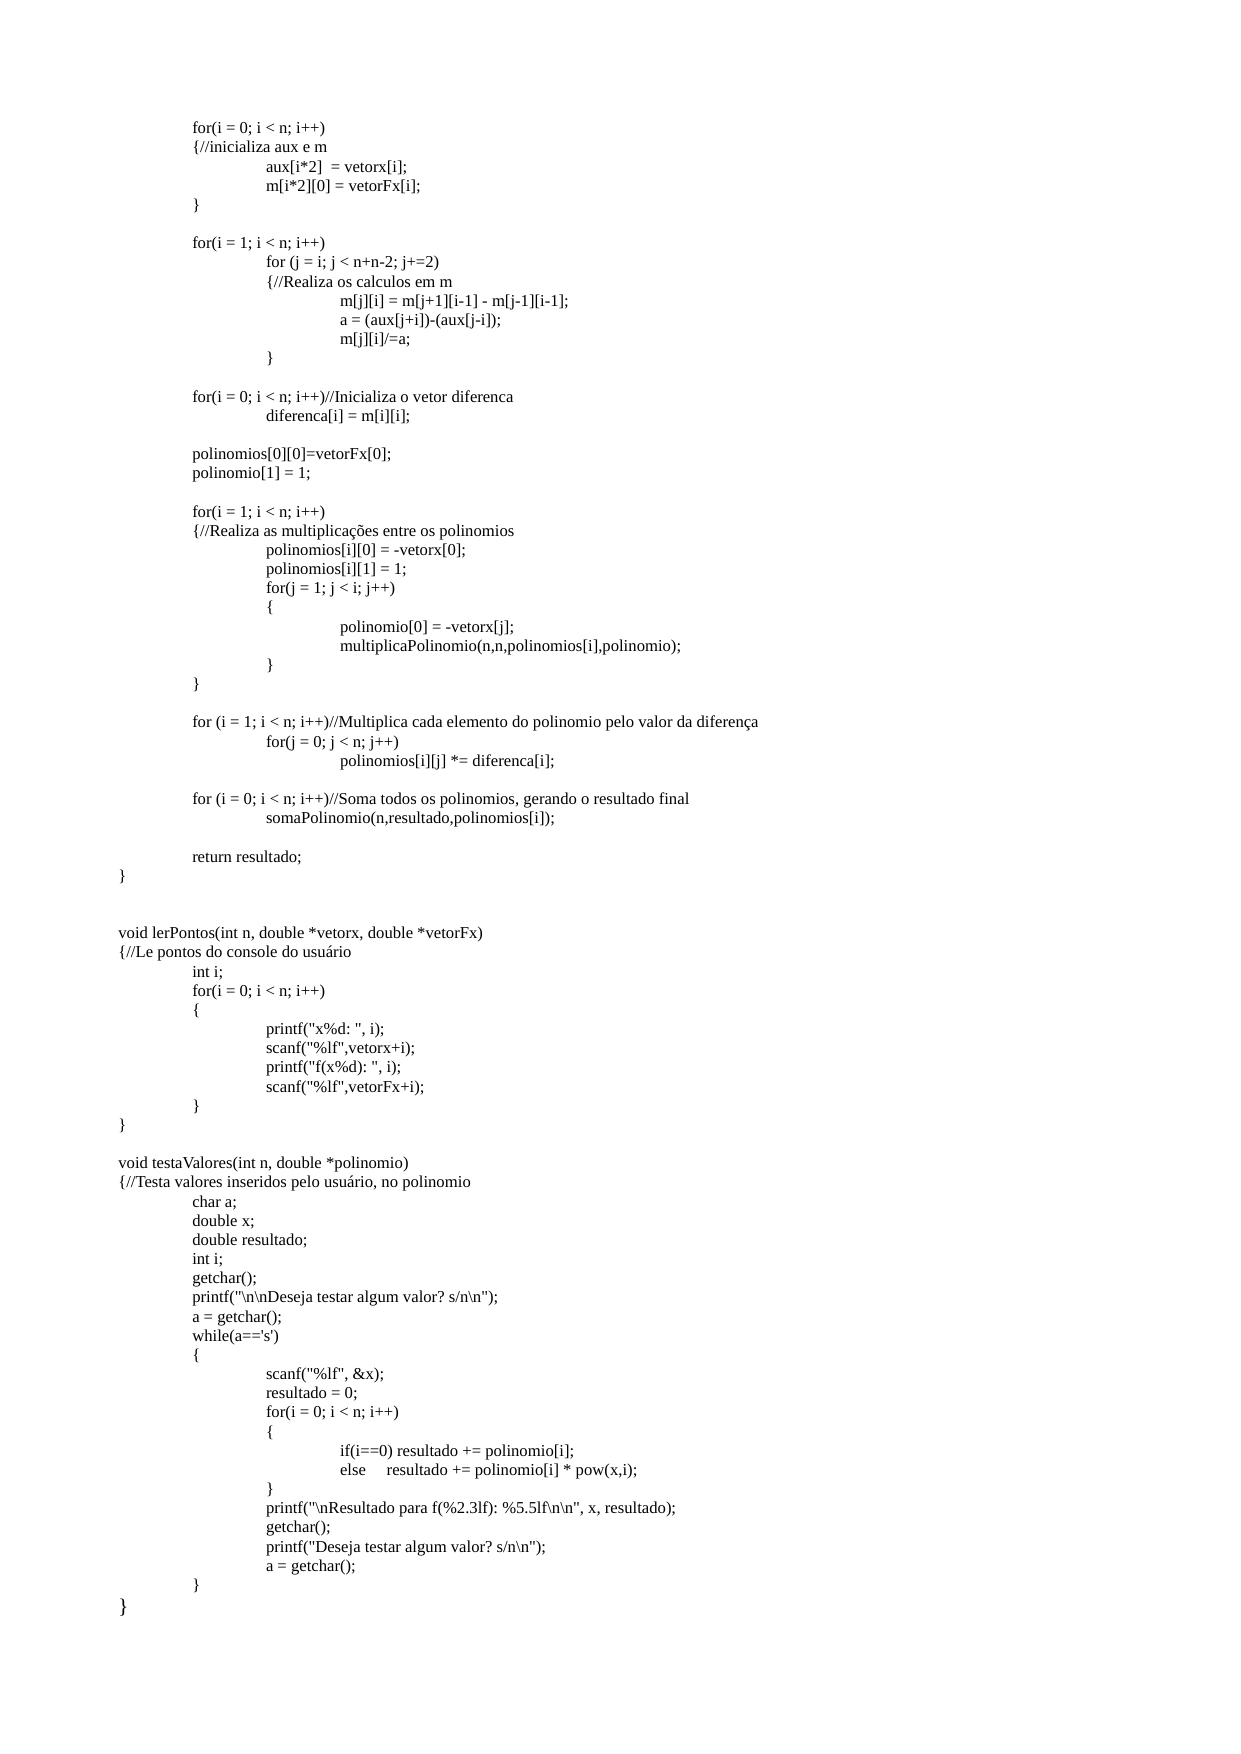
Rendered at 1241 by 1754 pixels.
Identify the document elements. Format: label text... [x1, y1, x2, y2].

text {//inicializa aux e m [118, 137, 1122, 156]
text {//Testa valores inseridos pelo usuário, no polinomio [118, 1172, 1122, 1191]
text } [118, 348, 1122, 367]
text { [118, 1345, 1122, 1364]
text for(j = 1; j < i; j++) [118, 578, 1122, 597]
text { [118, 1000, 1122, 1019]
text polinomios[i][1] = 1; [118, 559, 1122, 578]
text void lerPontos(int n, double *vetorx, double *vetorFx) [118, 923, 1122, 942]
text polinomios[0][0]=vetorFx[0]; [118, 444, 1122, 463]
text m[i*2][0] = vetorFx[i]; [118, 176, 1122, 195]
text scanf("%lf",vetorFx+i); [118, 1076, 1122, 1096]
text for (j = i; j < n+n-2; j+=2) [118, 252, 1122, 271]
text {//Realiza os calculos em m [118, 271, 1122, 291]
text for(j = 0; j < n; j++) [118, 731, 1122, 751]
text printf("x%d: ", i); [118, 1019, 1122, 1038]
text for(i = 0; i < n; i++) [118, 1402, 1122, 1421]
text void testaValores(int n, double *polinomio) [118, 1153, 1122, 1172]
text } [118, 1479, 1122, 1498]
text getchar(); [118, 1268, 1122, 1287]
text int i; [118, 961, 1122, 981]
text getchar(); [118, 1517, 1122, 1536]
text scanf("%lf", &x); [118, 1364, 1122, 1383]
text {//Realiza as multiplicações entre os polinomios [118, 521, 1122, 540]
text printf("f(x%d): ", i); [118, 1057, 1122, 1076]
text m[j][i] = m[j+1][i-1] - m[j-1][i-1]; [118, 291, 1122, 310]
text printf("Deseja testar algum valor? s/n\n"); [118, 1536, 1122, 1556]
text somaPolinomio(n,resultado,polinomios[i]); [118, 808, 1122, 827]
text } [118, 674, 1122, 693]
text for (i = 0; i < n; i++)//Soma todos os polinomios, gerando o resultado final [118, 789, 1122, 808]
text a = (aux[j+i])-(aux[j-i]); [118, 310, 1122, 329]
text } [118, 1594, 1122, 1618]
text int i; [118, 1249, 1122, 1268]
text if(i==0) resultado += polinomio[i]; [118, 1441, 1122, 1460]
text { [118, 1421, 1122, 1441]
text double x; [118, 1211, 1122, 1230]
text for (i = 1; i < n; i++)//Multiplica cada elemento do polinomio pelo valor da diferença [118, 712, 1122, 731]
text polinomios[i][0] = -vetorx[0]; [118, 540, 1122, 559]
text a = getchar(); [118, 1556, 1122, 1575]
text a = getchar(); [118, 1306, 1122, 1326]
text } [118, 1575, 1122, 1594]
text scanf("%lf",vetorx+i); [118, 1038, 1122, 1057]
text while(a=='s') [118, 1326, 1122, 1345]
text for(i = 0; i < n; i++) [118, 118, 1122, 137]
text else resultado += polinomio[i] * pow(x,i); [118, 1460, 1122, 1479]
text m[j][i]/=a; [118, 329, 1122, 348]
text } [118, 195, 1122, 214]
text } [118, 655, 1122, 674]
text polinomio[0] = -vetorx[j]; [118, 616, 1122, 636]
text } [118, 1096, 1122, 1115]
text resultado = 0; [118, 1383, 1122, 1402]
text {//Le pontos do console do usuário [118, 942, 1122, 961]
text char a; [118, 1191, 1122, 1211]
text double resultado; [118, 1230, 1122, 1249]
text printf("\n\nDeseja testar algum valor? s/n\n"); [118, 1287, 1122, 1306]
text for(i = 1; i < n; i++) [118, 501, 1122, 521]
text aux[i*2] = vetorx[i]; [118, 156, 1122, 176]
text return resultado; [118, 846, 1122, 866]
text for(i = 0; i < n; i++)//Inicializa o vetor diferenca [118, 386, 1122, 406]
text polinomio[1] = 1; [118, 463, 1122, 482]
text } [118, 866, 1122, 885]
text } [118, 1115, 1122, 1134]
text diferenca[i] = m[i][i]; [118, 406, 1122, 425]
text polinomios[i][j] *= diferenca[i]; [118, 751, 1122, 770]
text { [118, 597, 1122, 616]
text for(i = 0; i < n; i++) [118, 981, 1122, 1000]
text multiplicaPolinomio(n,n,polinomios[i],polinomio); [118, 636, 1122, 655]
text printf("\nResultado para f(%2.3lf): %5.5lf\n\n", x, resultado); [118, 1498, 1122, 1517]
text for(i = 1; i < n; i++) [118, 233, 1122, 252]
